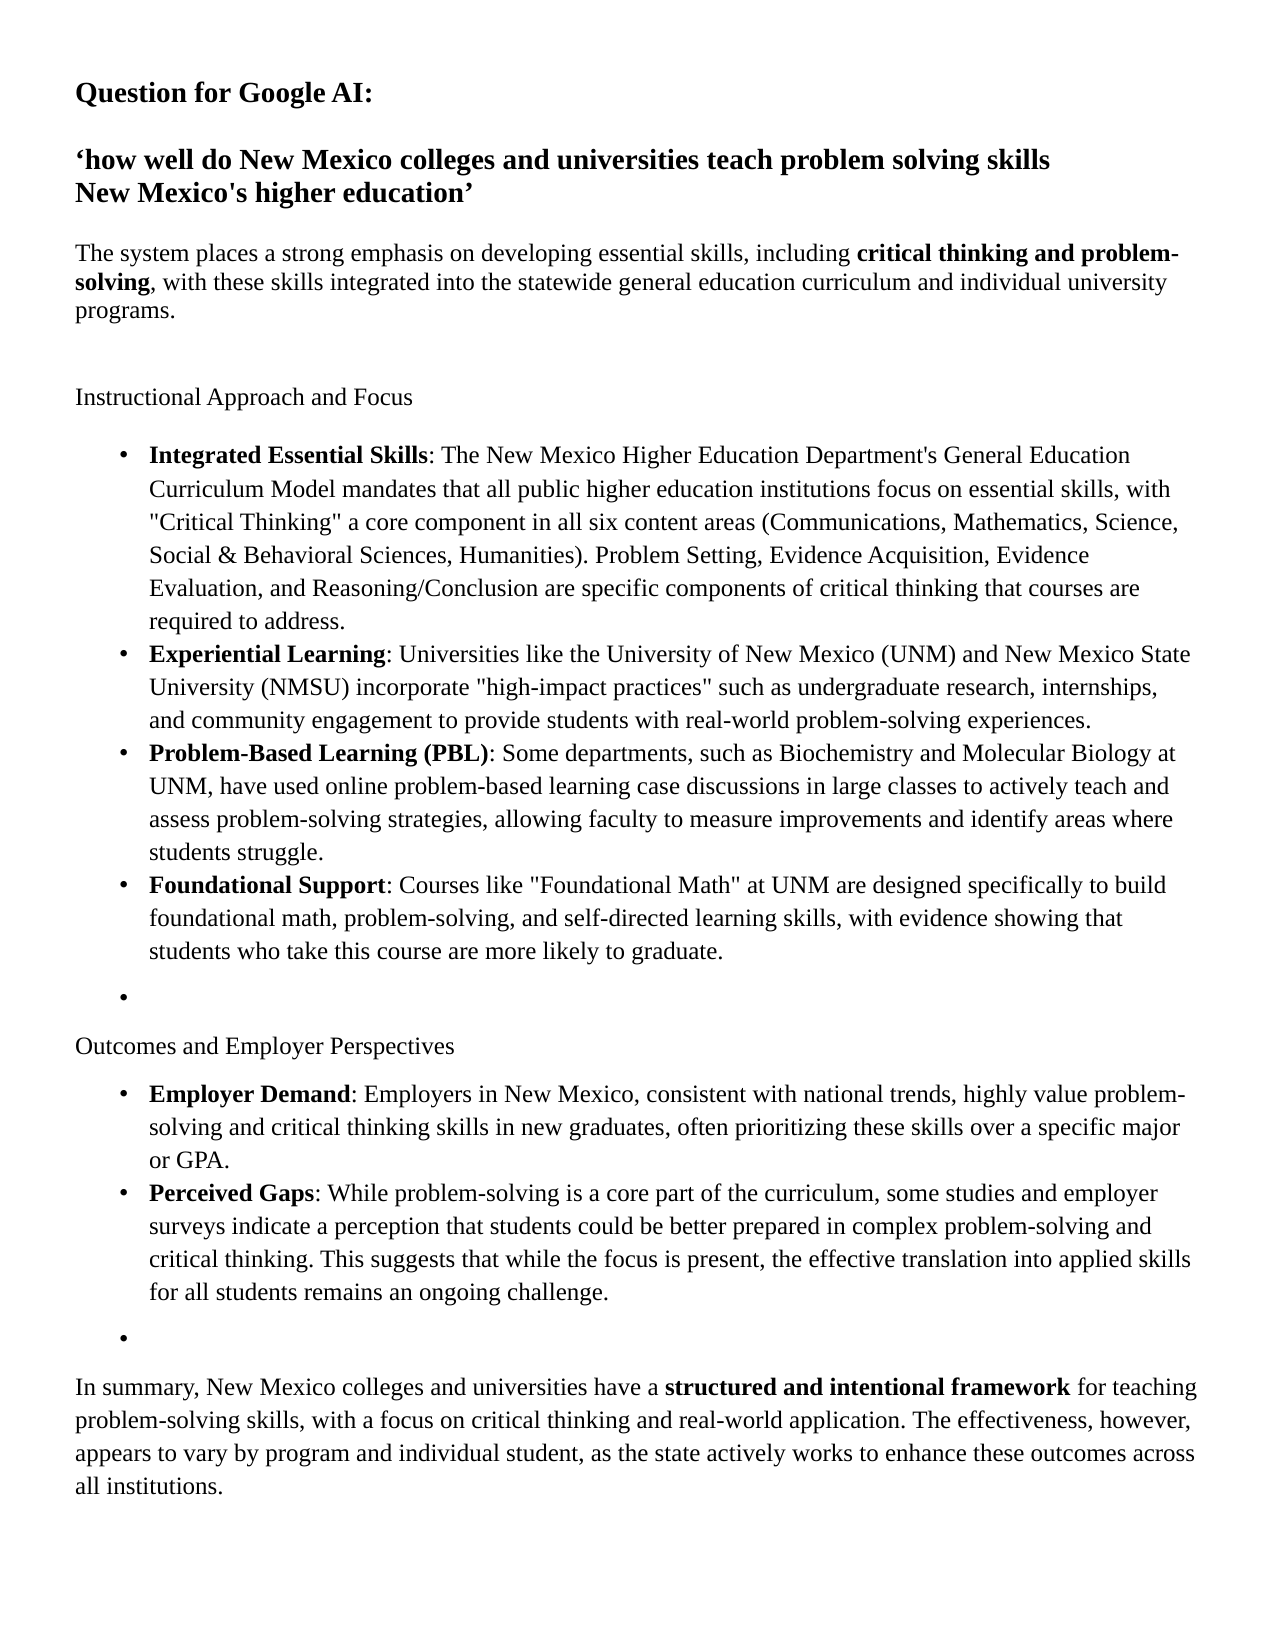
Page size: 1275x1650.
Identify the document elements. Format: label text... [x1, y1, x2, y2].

list Employer Demand: Employers in New Mexico, consistent with national trends, highly value problem-solving and critical thinking skills in new graduates, often prioritizing these skills over a specific major or GPA. [119, 1079, 1200, 1173]
text Question for Google AI: [75, 75, 1200, 108]
list Foundational Support: Courses like "Foundational Math" at UNM are designed specifically to build foundational math, problem-solving, and self-directed learning skills, with evidence showing that students who take this course are more likely to graduate. [119, 870, 1200, 965]
text The system places a strong emphasis on developing essential skills, including critical thinking and problem-solving, with these skills integrated into the statewide general education curriculum and individual university programs. [75, 238, 1200, 324]
list Experiential Learning: Universities like the University of New Mexico (UNM) and New Mexico State University (NMSU) incorporate "high-impact practices" such as undergraduate research, internships, and community engagement to provide students with real-world problem-solving experiences. [119, 639, 1200, 733]
text In summary, New Mexico colleges and universities have a structured and intentional framework for teaching problem-solving skills, with a focus on critical thinking and real-world application. The effectiveness, however, appears to vary by program and individual student, as the state actively works to enhance these outcomes across all institutions. [75, 1372, 1200, 1500]
text ‘how well do New Mexico colleges and universities teach problem solving skills [75, 142, 1200, 176]
text Outcomes and Employer Perspectives [75, 1031, 1200, 1060]
text Instructional Approach and Focus [75, 382, 1200, 411]
list Integrated Essential Skills: The New Mexico Higher Education Department's General Education Curriculum Model mandates that all public higher education institutions focus on essential skills, with "Critical Thinking" a core component in all six content areas (Communications, Mathematics, Science, Social & Behavioral Sciences, Humanities). Problem Setting, Evidence Acquisition, Evidence Evaluation, and Reasoning/Conclusion are specific components of critical thinking that courses are required to address. [119, 441, 1200, 634]
text New Mexico's higher education’ [75, 176, 1200, 209]
list Perceived Gaps: While problem-solving is a core part of the curriculum, some studies and employer surveys indicate a perception that students could be better prepared in complex problem-solving and critical thinking. This suggests that while the focus is present, the effective translation into applied skills for all students remains an ongoing challenge. [119, 1178, 1200, 1306]
list Problem-Based Learning (PBL): Some departments, such as Biochemistry and Molecular Biology at UNM, have used online problem-based learning case discussions in large classes to actively teach and assess problem-solving strategies, allowing faculty to measure improvements and identify areas where students struggle. [119, 738, 1200, 866]
